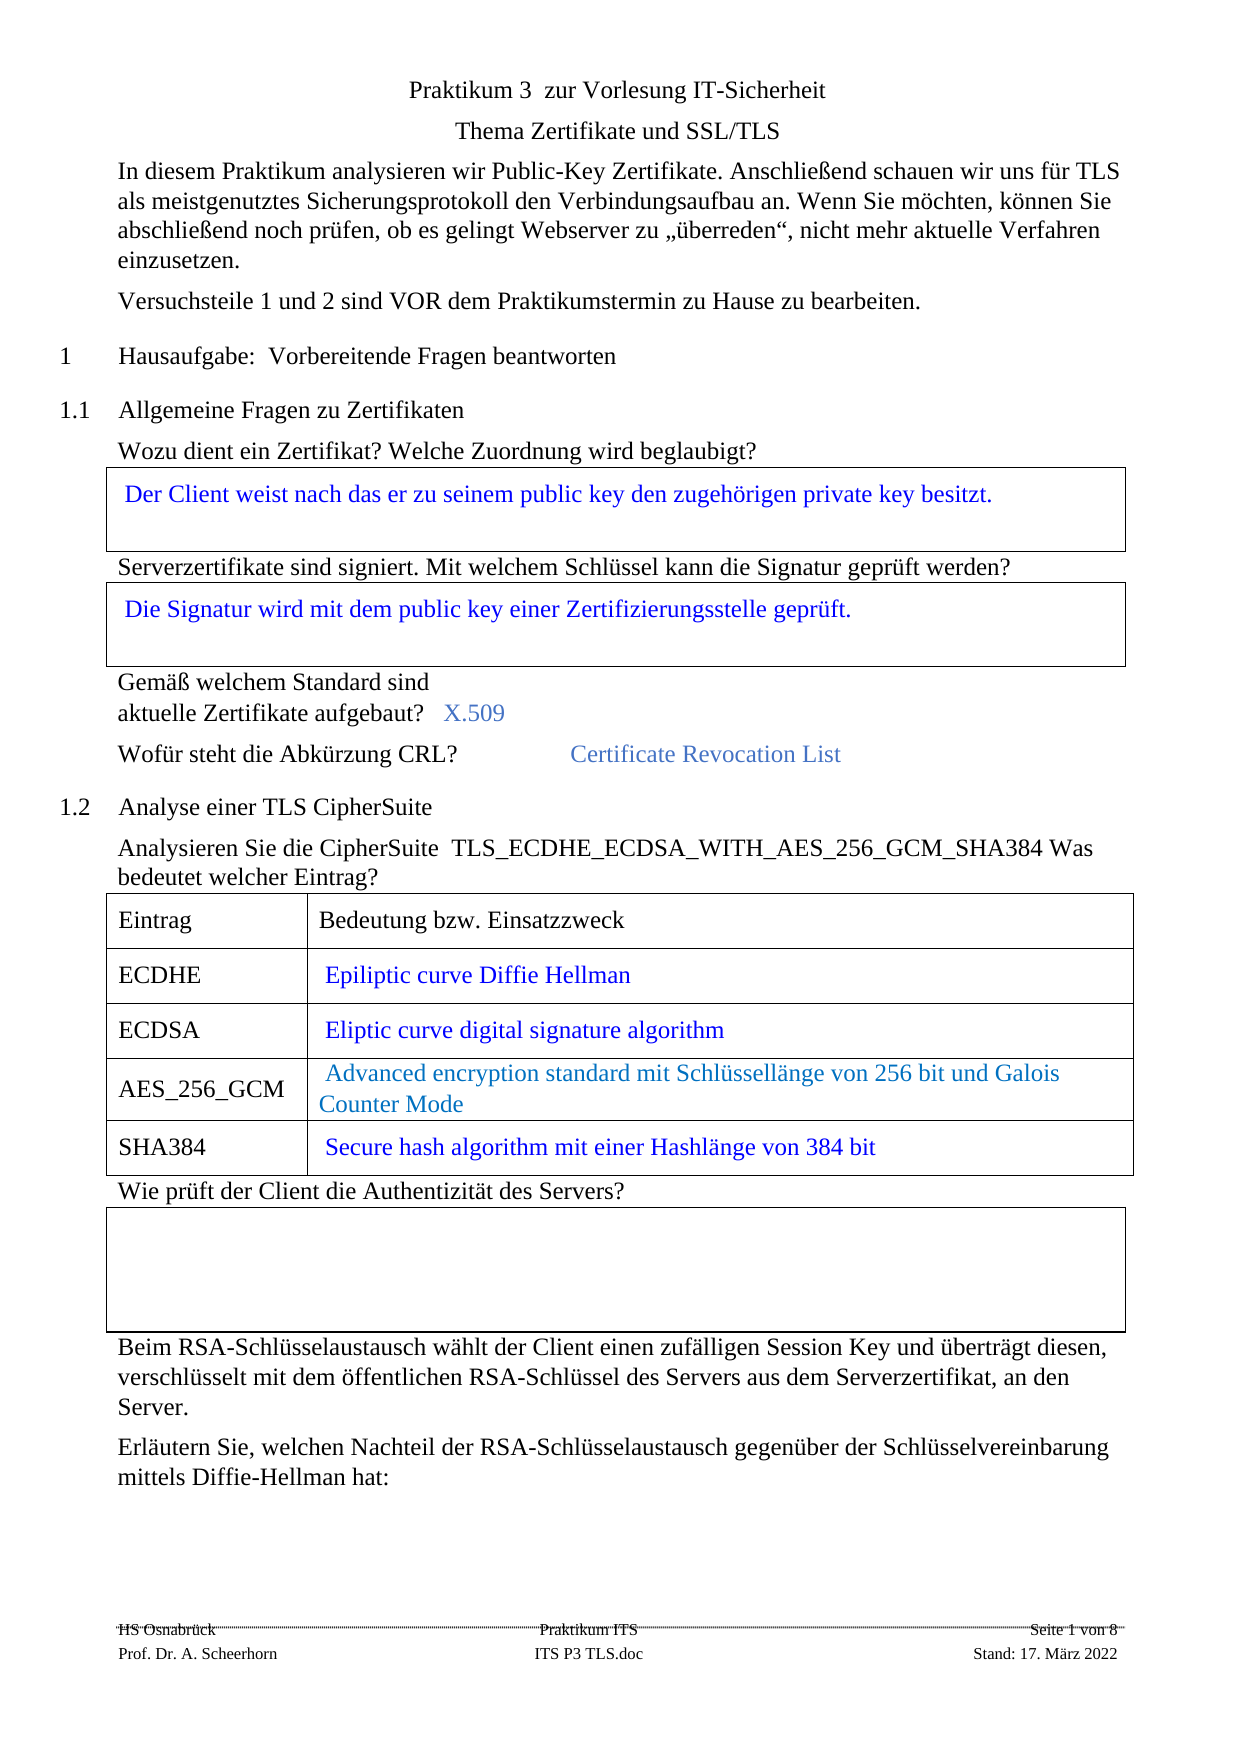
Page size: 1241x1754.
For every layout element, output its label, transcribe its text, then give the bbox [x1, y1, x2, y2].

table_cell Eliptic curve digital signature algorithm [308, 1004, 1133, 1057]
text Versuchsteile 1 und 2 sind VOR dem Praktikumstermin zu Hause zu bearbeiten. [117, 286, 1122, 315]
list Hausaufgabe: Vorbereitende Fragen beantworten [59, 341, 1122, 370]
table_cell Epiliptic curve Diffie Hellman [308, 949, 1133, 1003]
table_header Die Signatur wird mit dem public key einer Zertifizierungsstelle geprüft. [107, 583, 1125, 666]
table_header Der Client weist nach das er zu seinem public key den zugehörigen private key besitzt. [107, 468, 1125, 551]
text Erläutern Sie, welchen Nachteil der RSA-Schlüsselaustausch gegenüber der Schlüsselvereinbarung mittels Diffie-Hellman hat: [117, 1432, 1122, 1491]
text Beim RSA-Schlüsselaustausch wählt der Client einen zufälligen Session Key und überträgt diesen, verschlüsselt mit dem öffentlichen RSA-Schlüssel des Servers aus dem Serverzertifikat, an den Server. [117, 1333, 1122, 1420]
text Thema Zertifikate und SSL/TLS [120, 116, 1122, 144]
table_cell AES_256_GCM [107, 1059, 307, 1120]
text In diesem Praktikum analysieren wir Public-Key Zertifikate. Anschließend schauen wir uns für TLS als meistgenutztes Sicherungsprotokoll den Verbindungsaufbau an. Wenn Sie möchten, können Sie abschließend noch prüfen, ob es gelingt Webserver zu „überreden“, nicht mehr aktuelle Verfahren einzusetzen. [117, 156, 1122, 274]
list Analyse einer TLS CipherSuite [59, 792, 1122, 821]
text Gemäß welchem Standard sind [117, 667, 1122, 696]
text Analysieren Sie die CipherSuite TLS_ECDHE_ECDSA_WITH_AES_256_GCM_SHA384 Was bedeutet welcher Eintrag? [117, 833, 1122, 891]
table_header [107, 1208, 1125, 1331]
table_cell ECDHE [107, 949, 307, 1003]
text aktuelle Zertifikate aufgebaut? X.509 [117, 698, 1122, 726]
text Serverzertifikate sind signiert. Mit welchem Schlüssel kann die Signatur geprüft werden? [117, 552, 1122, 580]
table_cell Secure hash algorithm mit einer Hashlänge von 384 bit [308, 1121, 1133, 1175]
text Wie prüft der Client die Authentizität des Servers? [117, 1176, 1122, 1205]
text Wozu dient ein Zertifikat? Welche Zuordnung wird beglaubigt? [117, 436, 1122, 465]
text Praktikum 3 zur Vorlesung IT-Sicherheit [120, 75, 1121, 104]
table_cell Advanced encryption standard mit Schlüssellänge von 256 bit und Galois Counter Mode [308, 1059, 1133, 1120]
text Wofür steht die Abkürzung CRL? Certificate Revocation List [117, 739, 1122, 767]
list Allgemeine Fragen zu Zertifikaten [59, 395, 1122, 424]
table_cell SHA384 [107, 1121, 307, 1175]
table_header Bedeutung bzw. Einsatzzweck [308, 894, 1133, 948]
table_header Eintrag [107, 894, 307, 948]
table_cell ECDSA [107, 1004, 307, 1057]
